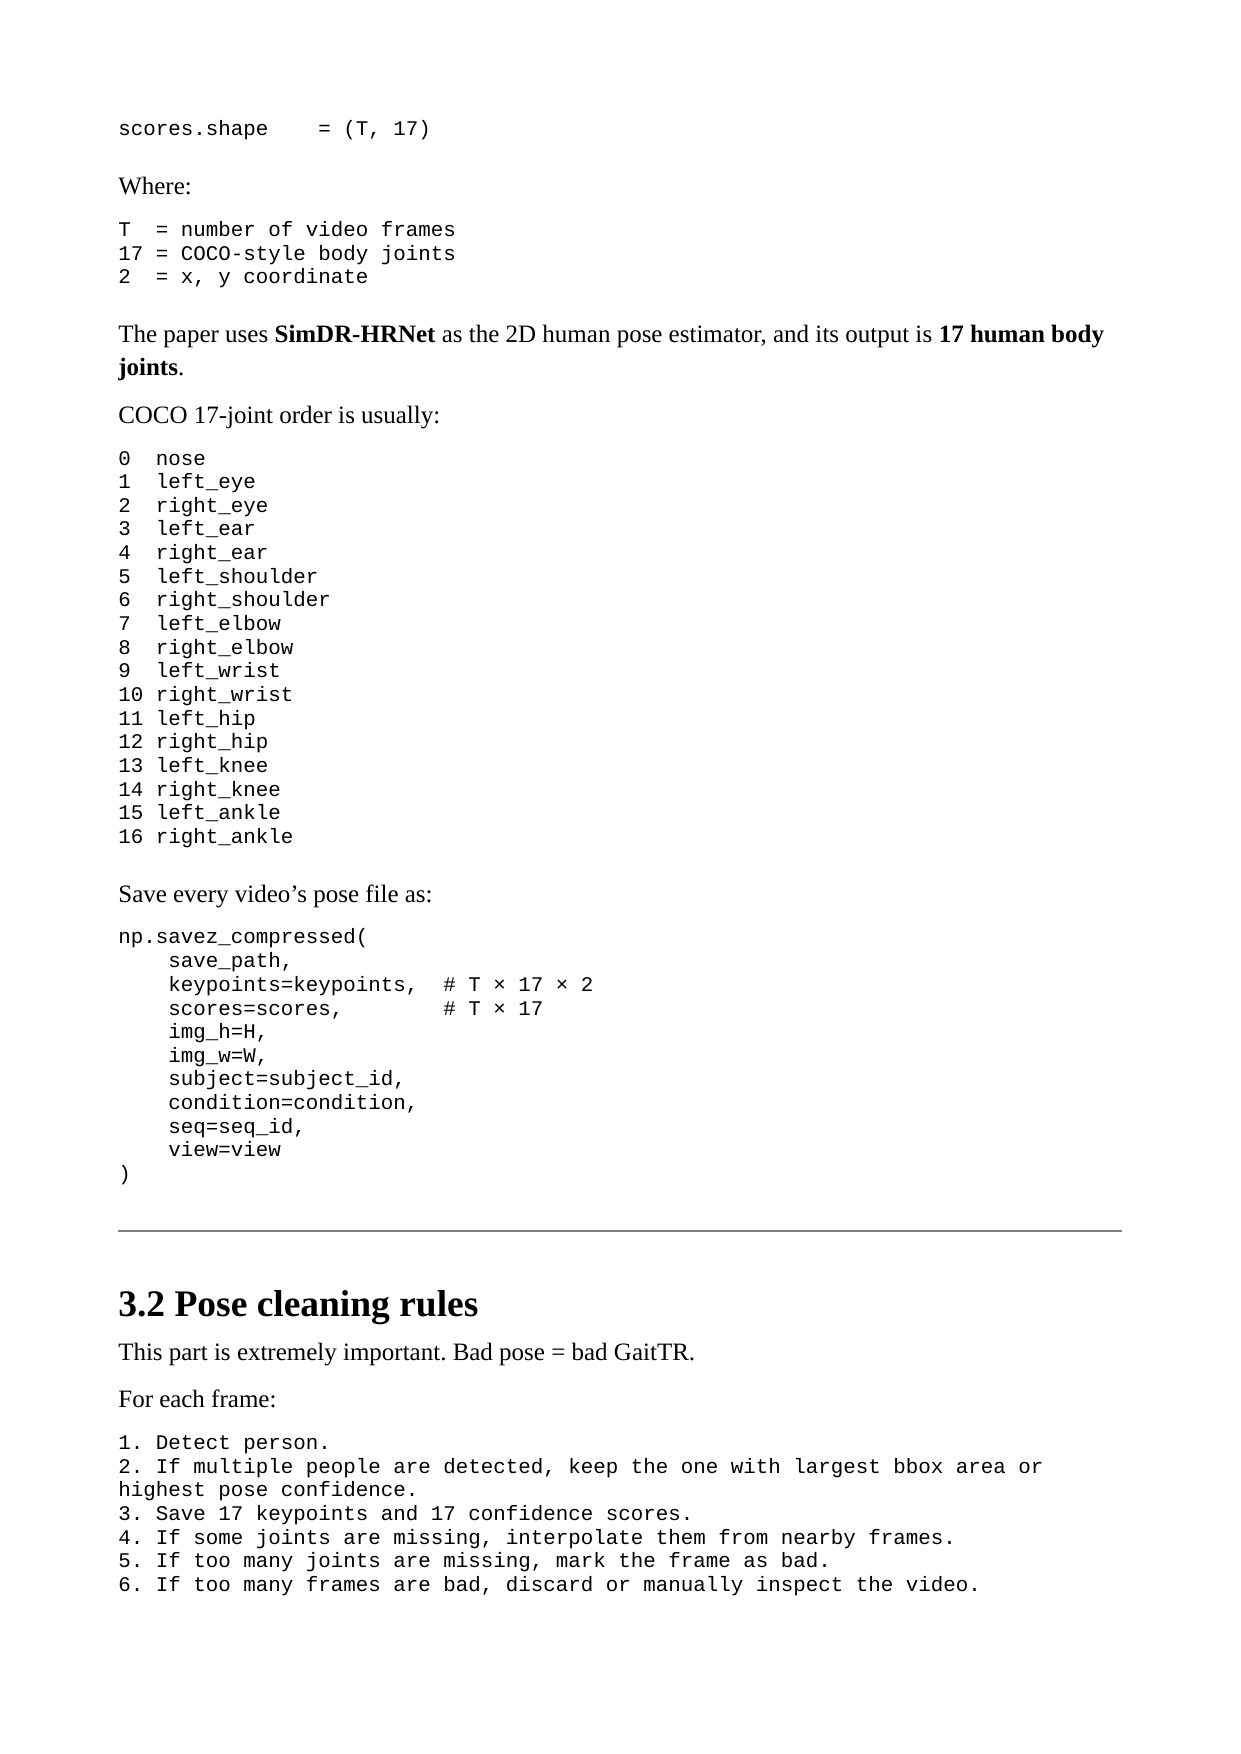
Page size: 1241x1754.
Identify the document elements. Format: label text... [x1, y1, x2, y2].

text subject=subject_id, [118, 1068, 1122, 1092]
text seq=seq_id, [118, 1116, 1122, 1139]
text 10 right_wrist [118, 684, 1122, 708]
text The paper uses SimDR-HRNet as the 2D human pose estimator, and its output is 17 human body joints. [118, 319, 1122, 381]
text 4. If some joints are missing, interpolate them from nearby frames. [118, 1527, 1122, 1550]
text 6 right_shoulder [118, 589, 1122, 613]
text 9 left_wrist [118, 660, 1122, 684]
text 2. If multiple people are detected, keep the one with largest bbox area or highest pose confidence. [118, 1456, 1122, 1503]
subtitle 3.2 Pose cleaning rules [118, 1281, 1122, 1324]
text Where: [118, 171, 1122, 200]
text 6. If too many frames are bad, discard or manually inspect the video. [118, 1574, 1122, 1598]
text condition=condition, [118, 1092, 1122, 1116]
text COCO 17-joint order is usually: [118, 400, 1122, 429]
text 11 left_hip [118, 708, 1122, 731]
text 8 right_elbow [118, 637, 1122, 660]
text 4 right_ear [118, 542, 1122, 566]
text 14 right_knee [118, 778, 1122, 802]
text 0 nose [118, 447, 1122, 471]
text np.savez_compressed( [118, 927, 1122, 950]
text scores.shape = (T, 17) [118, 118, 1122, 142]
text Save every video’s pose file as: [118, 879, 1122, 908]
text 12 right_hip [118, 731, 1122, 755]
text save_path, [118, 950, 1122, 974]
text 2 = x, y coordinate [118, 266, 1122, 290]
text ) [118, 1163, 1122, 1187]
text img_w=W, [118, 1045, 1122, 1068]
text 2 right_eye [118, 495, 1122, 518]
text scores=scores, # T × 17 [118, 997, 1122, 1021]
text view=view [118, 1139, 1122, 1163]
text keypoints=keypoints, # T × 17 × 2 [118, 974, 1122, 997]
text 5 left_shoulder [118, 566, 1122, 589]
text 16 right_ankle [118, 826, 1122, 849]
text For each frame: [118, 1384, 1122, 1413]
text 3 left_ear [118, 518, 1122, 542]
text This part is extremely important. Bad pose = bad GaitTR. [118, 1337, 1122, 1366]
text 7 left_elbow [118, 613, 1122, 637]
text 5. If too many joints are missing, mark the frame as bad. [118, 1550, 1122, 1574]
text 17 = COCO-style body joints [118, 242, 1122, 266]
text 15 left_ankle [118, 802, 1122, 826]
text T = number of video frames [118, 219, 1122, 242]
text 13 left_knee [118, 755, 1122, 778]
text 1. Detect person. [118, 1432, 1122, 1456]
text img_h=H, [118, 1021, 1122, 1045]
text 3. Save 17 keypoints and 17 confidence scores. [118, 1503, 1122, 1527]
text 1 left_eye [118, 471, 1122, 495]
